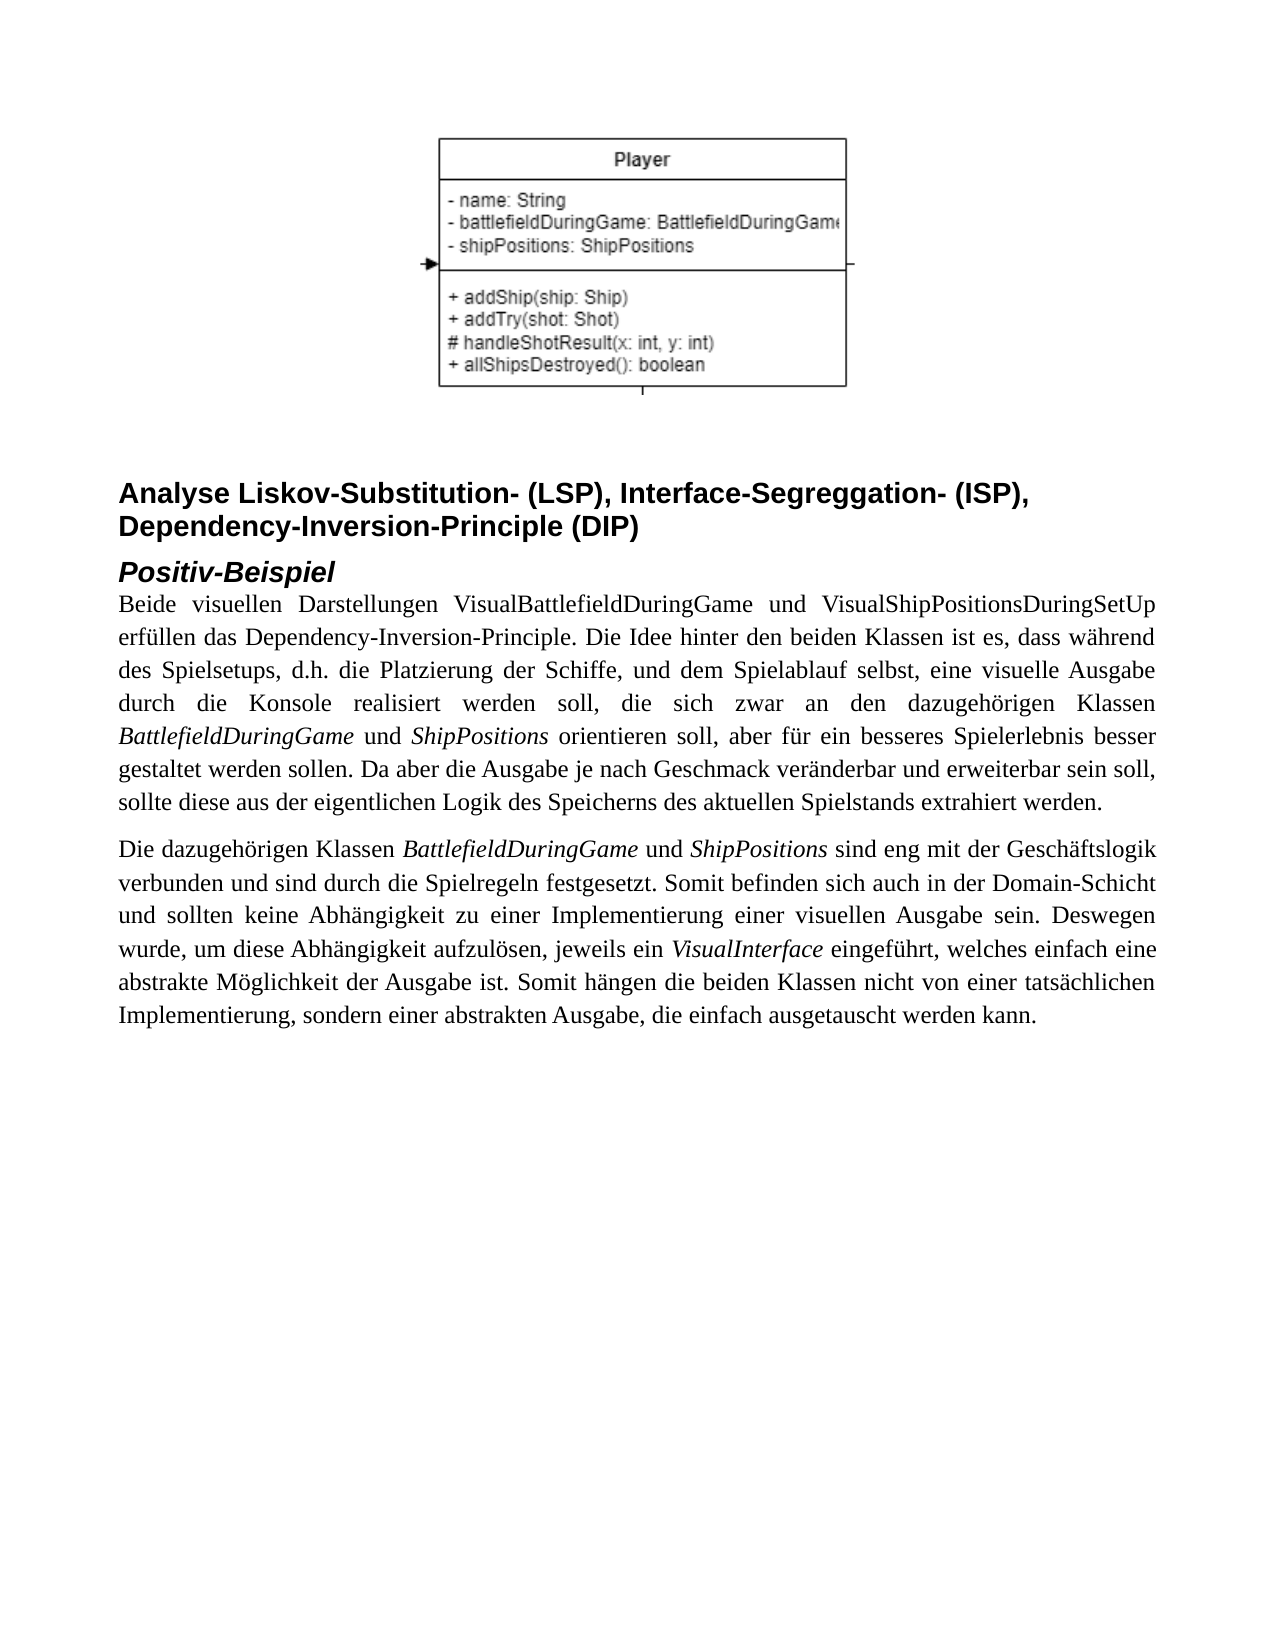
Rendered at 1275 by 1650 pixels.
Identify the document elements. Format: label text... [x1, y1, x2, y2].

text Die dazugehörigen Klassen BattlefieldDuringGame und ShipPositions sind eng mit der Geschäftslogik verbunden und sind durch die Spielregeln festgesetzt. Somit befinden sich auch in der Domain-Schicht und sollten keine Abhängigkeit zu einer Implementierung einer visuellen Ausgabe sein. Deswegen wurde, um diese Abhängigkeit aufzulösen, jeweils ein VisualInterface eingeführt, welches einfach eine abstrakte Möglichkeit der Ausgabe ist. Somit hängen die beiden Klassen nicht von einer tatsächlichen Implementierung, sondern einer abstrakten Ausgabe, die einfach ausgetauscht werden kann. [118, 834, 1157, 1028]
subtitle Analyse Liskov-Substitution- (LSP), Interface-Segreggation- (ISP), Dependency-Inversion-Principle (DIP) [118, 476, 1157, 543]
subtitle Positiv-Beispiel [118, 555, 1157, 589]
text Beide visuellen Darstellungen VisualBattlefieldDuringGame und VisualShipPositionsDuringSetUp erfüllen das Dependency-Inversion-Principle. Die Idee hinter den beiden Klassen ist es, dass während des Spielsetups, d.h. die Platzierung der Schiffe, und dem Spielablauf selbst, eine visuelle Ausgabe durch die Konsole realisiert werden soll, die sich zwar an den dazugehörigen Klassen BattlefieldDuringGame und ShipPositions orientieren soll, aber für ein besseres Spielerlebnis besser gestaltet werden sollen. Da aber die Ausgabe je nach Geschmack veränderbar und erweiterbar sein soll, sollte diese aus der eigentlichen Logik des Speicherns des aktuellen Spielstands extrahiert werden. [118, 589, 1157, 816]
